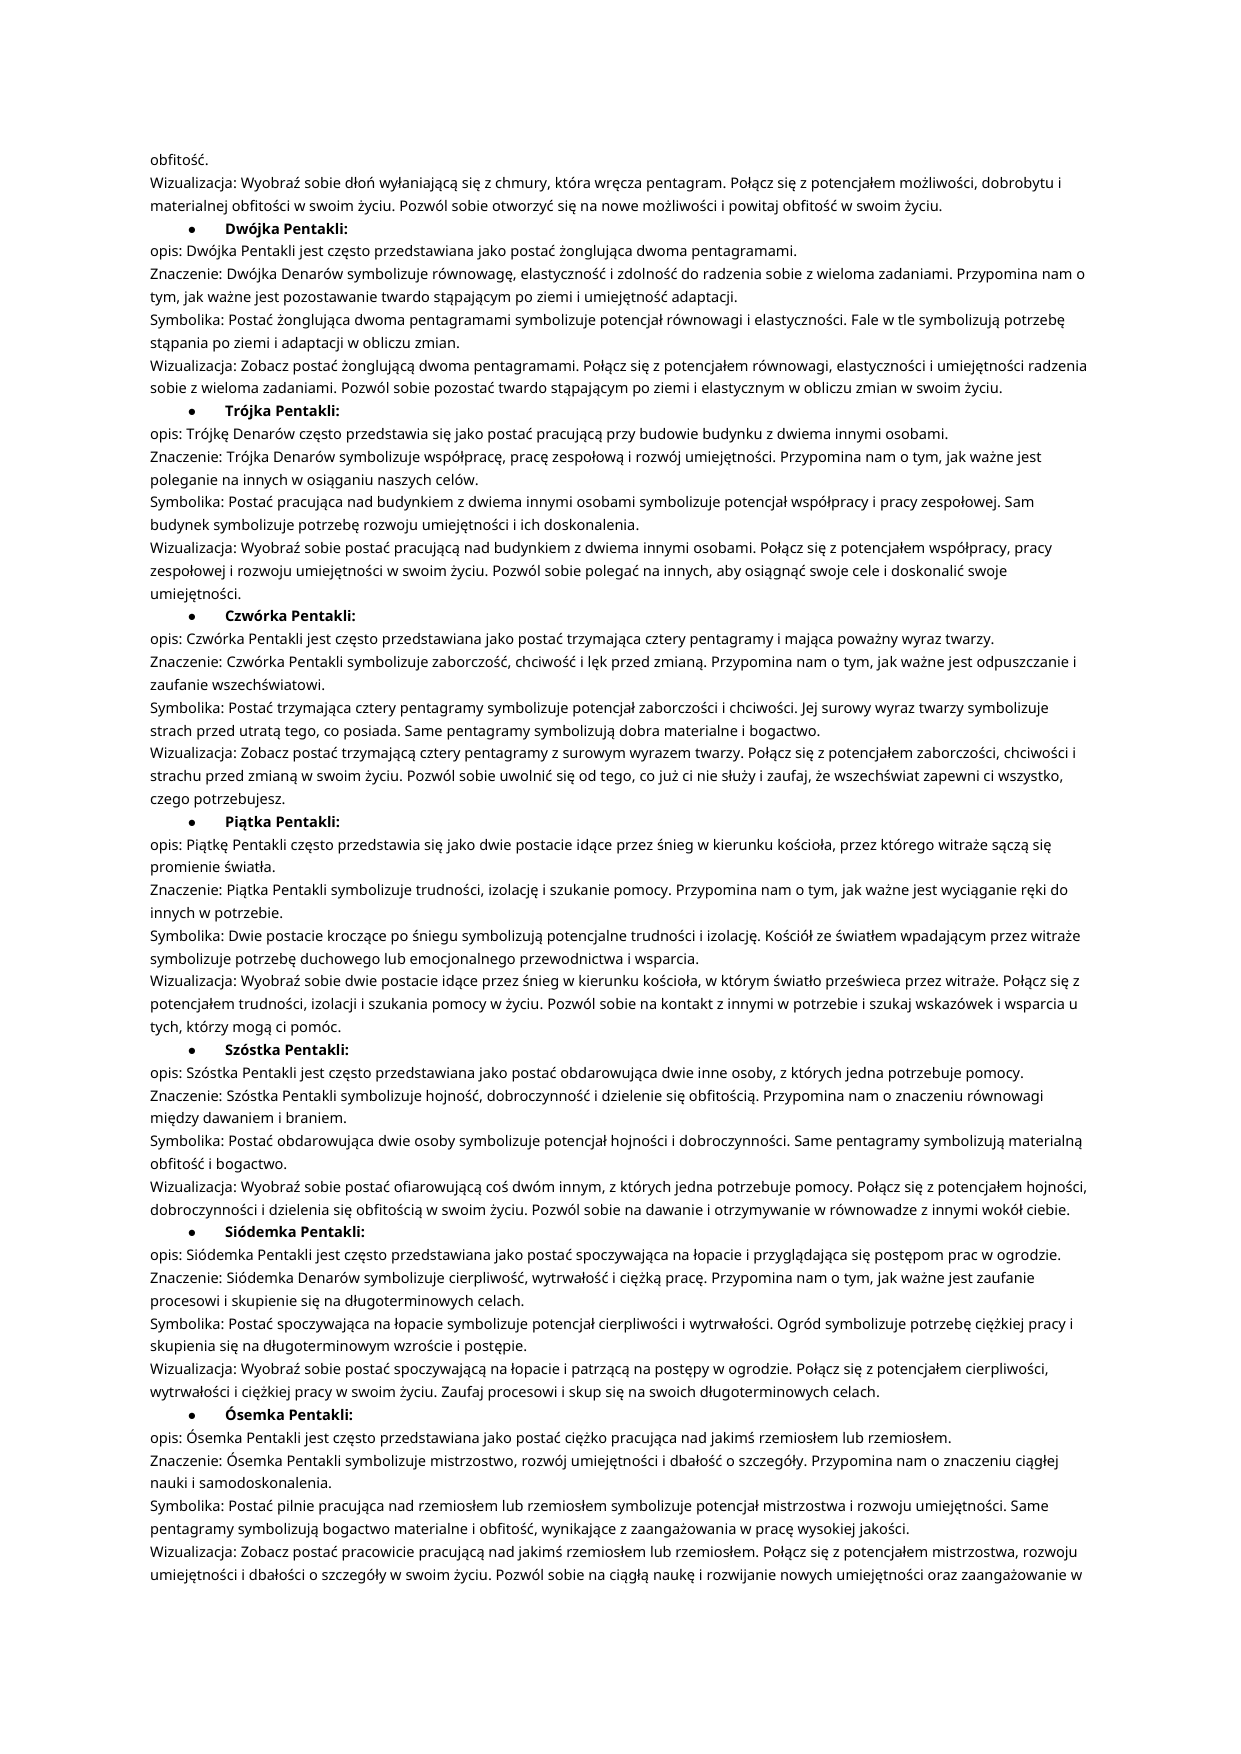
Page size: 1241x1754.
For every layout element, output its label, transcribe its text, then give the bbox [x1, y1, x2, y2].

text opis: Ósemka Pentakli jest często przedstawiana jako postać ciężko pracująca nad jakimś rzemiosłem lub rzemiosłem. [150, 1427, 1090, 1447]
text opis: Piątkę Pentakli często przedstawia się jako dwie postacie idące przez śnieg w kierunku kościoła, przez którego witraże sączą się promienie światła. [150, 834, 1090, 877]
text Znaczenie: Dwójka Denarów symbolizuje równowagę, elastyczność i zdolność do radzenia sobie z wieloma zadaniami. Przypomina nam o tym, jak ważne jest pozostawanie twardo stąpającym po ziemi i umiejętność adaptacji. [150, 264, 1090, 307]
text Znaczenie: Czwórka Pentakli symbolizuje zaborczość, chciwość i lęk przed zmianą. Przypomina nam o tym, jak ważne jest odpuszczanie i zaufanie wszechświatowi. [150, 652, 1090, 694]
text Symbolika: Postać obdarowująca dwie osoby symbolizuje potencjał hojności i dobroczynności. Same pentagramy symbolizują materialną obfitość i bogactwo. [150, 1131, 1090, 1174]
list Piątka Pentakli: [187, 812, 1090, 831]
text opis: Czwórka Pentakli jest często przedstawiana jako postać trzymająca cztery pentagramy i mająca poważny wyraz twarzy. [150, 629, 1090, 649]
text opis: Trójkę Denarów często przedstawia się jako postać pracującą przy budowie budynku z dwiema innymi osobami. [150, 424, 1090, 444]
text Wizualizacja: Wyobraź sobie dwie postacie idące przez śnieg w kierunku kościoła, w którym światło prześwieca przez witraże. Połącz się z potencjałem trudności, izolacji i szukania pomocy w życiu. Pozwól sobie na kontakt z innymi w potrzebie i szukaj wskazówek i wsparcia u tych, którzy mogą ci pomóc. [150, 971, 1090, 1037]
text Znaczenie: Szóstka Pentakli symbolizuje hojność, dobroczynność i dzielenie się obfitością. Przypomina nam o znaczeniu równowagi między dawaniem i braniem. [150, 1085, 1090, 1128]
text Wizualizacja: Wyobraź sobie postać ofiarowującą coś dwóm innym, z których jedna potrzebuje pomocy. Połącz się z potencjałem hojności, dobroczynności i dzielenia się obfitością w swoim życiu. Pozwól sobie na dawanie i otrzymywanie w równowadze z innymi wokół ciebie. [150, 1177, 1090, 1219]
list Trójka Pentakli: [187, 401, 1090, 421]
text Symbolika: Postać pracująca nad budynkiem z dwiema innymi osobami symbolizuje potencjał współpracy i pracy zespołowej. Sam budynek symbolizuje potrzebę rozwoju umiejętności i ich doskonalenia. [150, 492, 1090, 535]
text Wizualizacja: Zobacz postać żonglującą dwoma pentagramami. Połącz się z potencjałem równowagi, elastyczności i umiejętności radzenia sobie z wieloma zadaniami. Pozwól sobie pozostać twardo stąpającym po ziemi i elastycznym w obliczu zmian w swoim życiu. [150, 355, 1090, 398]
list Ósemka Pentakli: [187, 1405, 1090, 1424]
text Wizualizacja: Wyobraź sobie postać spoczywającą na łopacie i patrzącą na postępy w ogrodzie. Połącz się z potencjałem cierpliwości, wytrwałości i ciężkiej pracy w swoim życiu. Zaufaj procesowi i skup się na swoich długoterminowych celach. [150, 1359, 1090, 1402]
text Symbolika: Dwie postacie kroczące po śniegu symbolizują potencjalne trudności i izolację. Kościół ze światłem wpadającym przez witraże symbolizuje potrzebę duchowego lub emocjonalnego przewodnictwa i wsparcia. [150, 926, 1090, 968]
text Znaczenie: Ósemka Pentakli symbolizuje mistrzostwo, rozwój umiejętności i dbałość o szczegóły. Przypomina nam o znaczeniu ciągłej nauki i samodoskonalenia. [150, 1450, 1090, 1493]
text Znaczenie: Siódemka Denarów symbolizuje cierpliwość, wytrwałość i ciężką pracę. Przypomina nam o tym, jak ważne jest zaufanie procesowi i skupienie się na długoterminowych celach. [150, 1268, 1090, 1311]
text Znaczenie: Piątka Pentakli symbolizuje trudności, izolację i szukanie pomocy. Przypomina nam o tym, jak ważne jest wyciąganie ręki do innych w potrzebie. [150, 880, 1090, 923]
list Siódemka Pentakli: [187, 1222, 1090, 1242]
text opis: Dwójka Pentakli jest często przedstawiana jako postać żonglująca dwoma pentagramami. [150, 241, 1090, 261]
text opis: Siódemka Pentakli jest często przedstawiana jako postać spoczywająca na łopacie i przyglądająca się postępom prac w ogrodzie. [150, 1245, 1090, 1265]
text Wizualizacja: Wyobraź sobie dłoń wyłaniającą się z chmury, która wręcza pentagram. Połącz się z potencjałem możliwości, dobrobytu i materialnej obfitości w swoim życiu. Pozwól sobie otworzyć się na nowe możliwości i powitaj obfitość w swoim życiu. [150, 173, 1090, 216]
text Wizualizacja: Zobacz postać pracowicie pracującą nad jakimś rzemiosłem lub rzemiosłem. Połącz się z potencjałem mistrzostwa, rozwoju umiejętności i dbałości o szczegóły w swoim życiu. Pozwól sobie na ciągłą naukę i rozwijanie nowych umiejętności oraz zaangażowanie w [150, 1542, 1090, 1584]
list Szóstka Pentakli: [187, 1040, 1090, 1059]
text Znaczenie: Trójka Denarów symbolizuje współpracę, pracę zespołową i rozwój umiejętności. Przypomina nam o tym, jak ważne jest poleganie na innych w osiąganiu naszych celów. [150, 447, 1090, 489]
text Wizualizacja: Wyobraź sobie postać pracującą nad budynkiem z dwiema innymi osobami. Połącz się z potencjałem współpracy, pracy zespołowej i rozwoju umiejętności w swoim życiu. Pozwól sobie polegać na innych, aby osiągnąć swoje cele i doskonalić swoje umiejętności. [150, 538, 1090, 603]
list Dwójka Pentakli: [187, 218, 1090, 238]
list Czwórka Pentakli: [187, 606, 1090, 626]
text Symbolika: Postać trzymająca cztery pentagramy symbolizuje potencjał zaborczości i chciwości. Jej surowy wyraz twarzy symbolizuje strach przed utratą tego, co posiada. Same pentagramy symbolizują dobra materialne i bogactwo. [150, 697, 1090, 740]
text opis: Szóstka Pentakli jest często przedstawiana jako postać obdarowująca dwie inne osoby, z których jedna potrzebuje pomocy. [150, 1062, 1090, 1082]
text obfitość. [150, 150, 1090, 170]
text Wizualizacja: Zobacz postać trzymającą cztery pentagramy z surowym wyrazem twarzy. Połącz się z potencjałem zaborczości, chciwości i strachu przed zmianą w swoim życiu. Pozwól sobie uwolnić się od tego, co już ci nie służy i zaufaj, że wszechświat zapewni ci wszystko, czego potrzebujesz. [150, 743, 1090, 809]
text Symbolika: Postać żonglująca dwoma pentagramami symbolizuje potencjał równowagi i elastyczności. Fale w tle symbolizują potrzebę stąpania po ziemi i adaptacji w obliczu zmian. [150, 310, 1090, 352]
text Symbolika: Postać spoczywająca na łopacie symbolizuje potencjał cierpliwości i wytrwałości. Ogród symbolizuje potrzebę ciężkiej pracy i skupienia się na długoterminowym wzroście i postępie. [150, 1313, 1090, 1356]
text Symbolika: Postać pilnie pracująca nad rzemiosłem lub rzemiosłem symbolizuje potencjał mistrzostwa i rozwoju umiejętności. Same pentagramy symbolizują bogactwo materialne i obfitość, wynikające z zaangażowania w pracę wysokiej jakości. [150, 1496, 1090, 1539]
